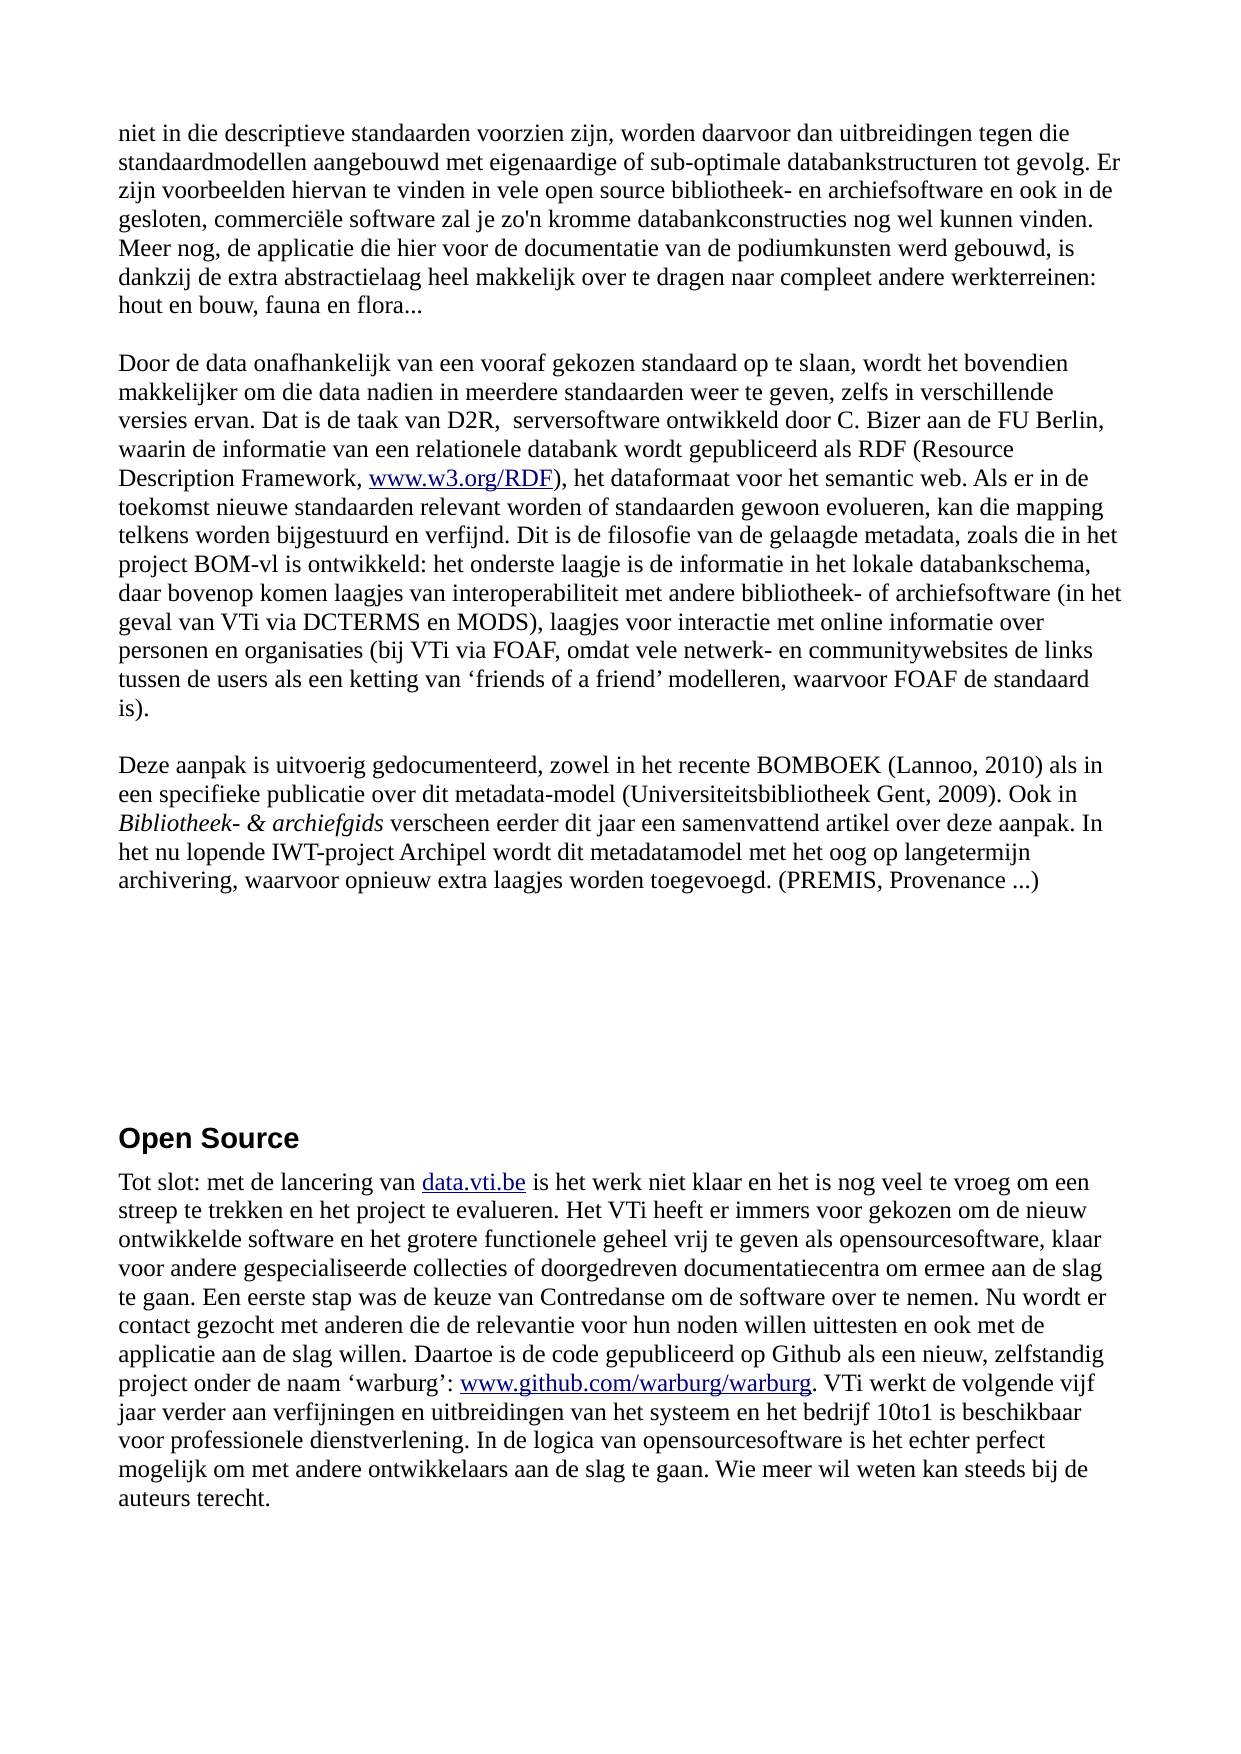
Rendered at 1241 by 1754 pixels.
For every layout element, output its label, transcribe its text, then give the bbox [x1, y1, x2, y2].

text Tot slot: met de lancering van data.vti.be is het werk niet klaar en het is nog veel te vroeg om een streep te trekken en het project te evalueren. Het VTi heeft er immers voor gekozen om de nieuw ontwikkelde software en het grotere functionele geheel vrij te geven als opensourcesoftware, klaar voor andere gespecialiseerde collecties of doorgedreven documentatiecentra om ermee aan de slag te gaan. Een eerste stap was de keuze van Contredanse om de software over te nemen. Nu wordt er contact gezocht met anderen die de relevantie voor hun noden willen uittesten en ook met de applicatie aan de slag willen. Daartoe is de code gepubliceerd op Github als een nieuw, zelfstandig project onder de naam ‘warburg’: www.github.com/warburg/warburg. VTi werkt de volgende vijf jaar verder aan verfijningen en uitbreidingen van het systeem en het bedrijf 10to1 is beschikbaar voor professionele dienstverlening. In de logica van opensourcesoftware is het echter perfect mogelijk om met andere ontwikkelaars aan de slag te gaan. Wie meer wil weten kan steeds bij de auteurs terecht. [118, 1167, 1122, 1512]
text niet in die descriptieve standaarden voorzien zijn, worden daarvoor dan uitbreidingen tegen die standaardmodellen aangebouwd met eigenaardige of sub-optimale databankstructuren tot gevolg. Er zijn voorbeelden hiervan te vinden in vele open source bibliotheek- en archiefsoftware en ook in de gesloten, commerciële software zal je zo'n kromme databankconstructies nog wel kunnen vinden. Meer nog, de applicatie die hier voor de documentatie van de podiumkunsten werd gebouwd, is dankzij de extra abstractielaag heel makkelijk over te dragen naar compleet andere werkterreinen: hout en bouw, fauna en flora... [118, 118, 1122, 319]
subtitle Open Source [118, 1121, 1122, 1154]
text Door de data onafhankelijk van een vooraf gekozen standaard op te slaan, wordt het bovendien makkelijker om die data nadien in meerdere standaarden weer te geven, zelfs in verschillende versies ervan. Dat is de taak van D2R, serversoftware ontwikkeld door C. Bizer aan de FU Berlin, waarin de informatie van een relationele databank wordt gepubliceerd als RDF (Resource Description Framework, www.w3.org/RDF), het dataformaat voor het semantic web. Als er in de toekomst nieuwe standaarden relevant worden of standaarden gewoon evolueren, kan die mapping telkens worden bijgestuurd en verfijnd. Dit is de filosofie van de gelaagde metadata, zoals die in het project BOM-vl is ontwikkeld: het onderste laagje is de informatie in het lokale databankschema, daar bovenop komen laagjes van interoperabiliteit met andere bibliotheek- of archiefsoftware (in het geval van VTi via DCTERMS en MODS), laagjes voor interactie met online informatie over personen en organisaties (bij VTi via FOAF, omdat vele netwerk- en communitywebsites de links tussen de users als een ketting van ‘friends of a friend’ modelleren, waarvoor FOAF de standaard is). [118, 348, 1122, 722]
text Deze aanpak is uitvoerig gedocumenteerd, zowel in het recente BOMBOEK (Lannoo, 2010) als in een specifieke publicatie over dit metadata-model (Universiteitsbibliotheek Gent, 2009). Ook in Bibliotheek- & archiefgids verscheen eerder dit jaar een samenvattend artikel over deze aanpak. In het nu lopende IWT-project Archipel wordt dit metadatamodel met het oog op langetermijn archivering, waarvoor opnieuw extra laagjes worden toegevoegd. (PREMIS, Provenance ...) [118, 751, 1122, 894]
